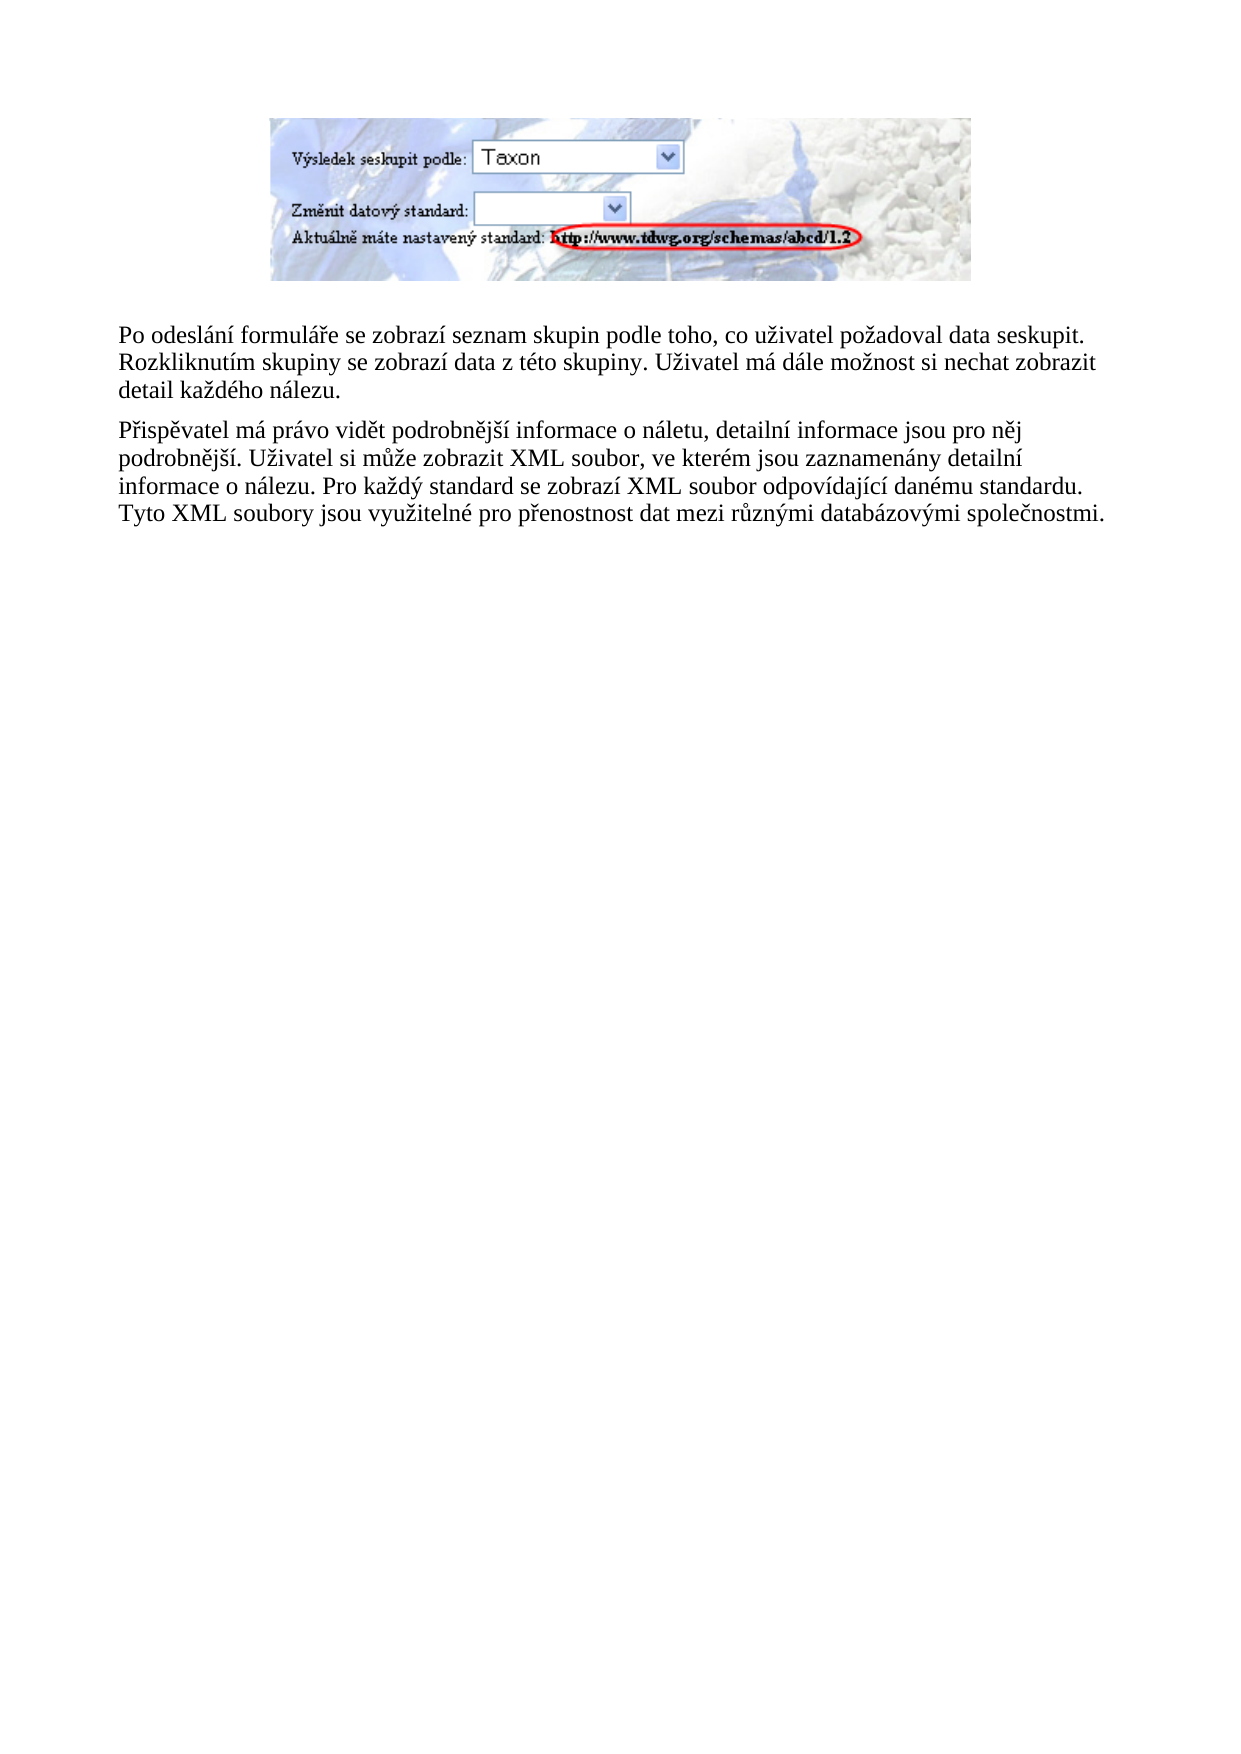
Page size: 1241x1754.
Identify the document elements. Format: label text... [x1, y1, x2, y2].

text Po odeslání formuláře se zobrazí seznam skupin podle toho, co uživatel požadoval data seskupit. Rozkliknutím skupiny se zobrazí data z této skupiny. Uživatel má dále možnost si nechat zobrazit detail každého nálezu. [118, 321, 1122, 404]
picture [269, 118, 971, 281]
text Přispěvatel má právo vidět podrobnější informace o náletu, detailní informace jsou pro něj podrobnější. Uživatel si může zobrazit XML soubor, ve kterém jsou zaznamenány detailní informace o nálezu. Pro každý standard se zobrazí XML soubor odpovídající danému standardu. Tyto XML soubory jsou využitelné pro přenostnost dat mezi různými databázovými společnostmi. [118, 416, 1122, 527]
